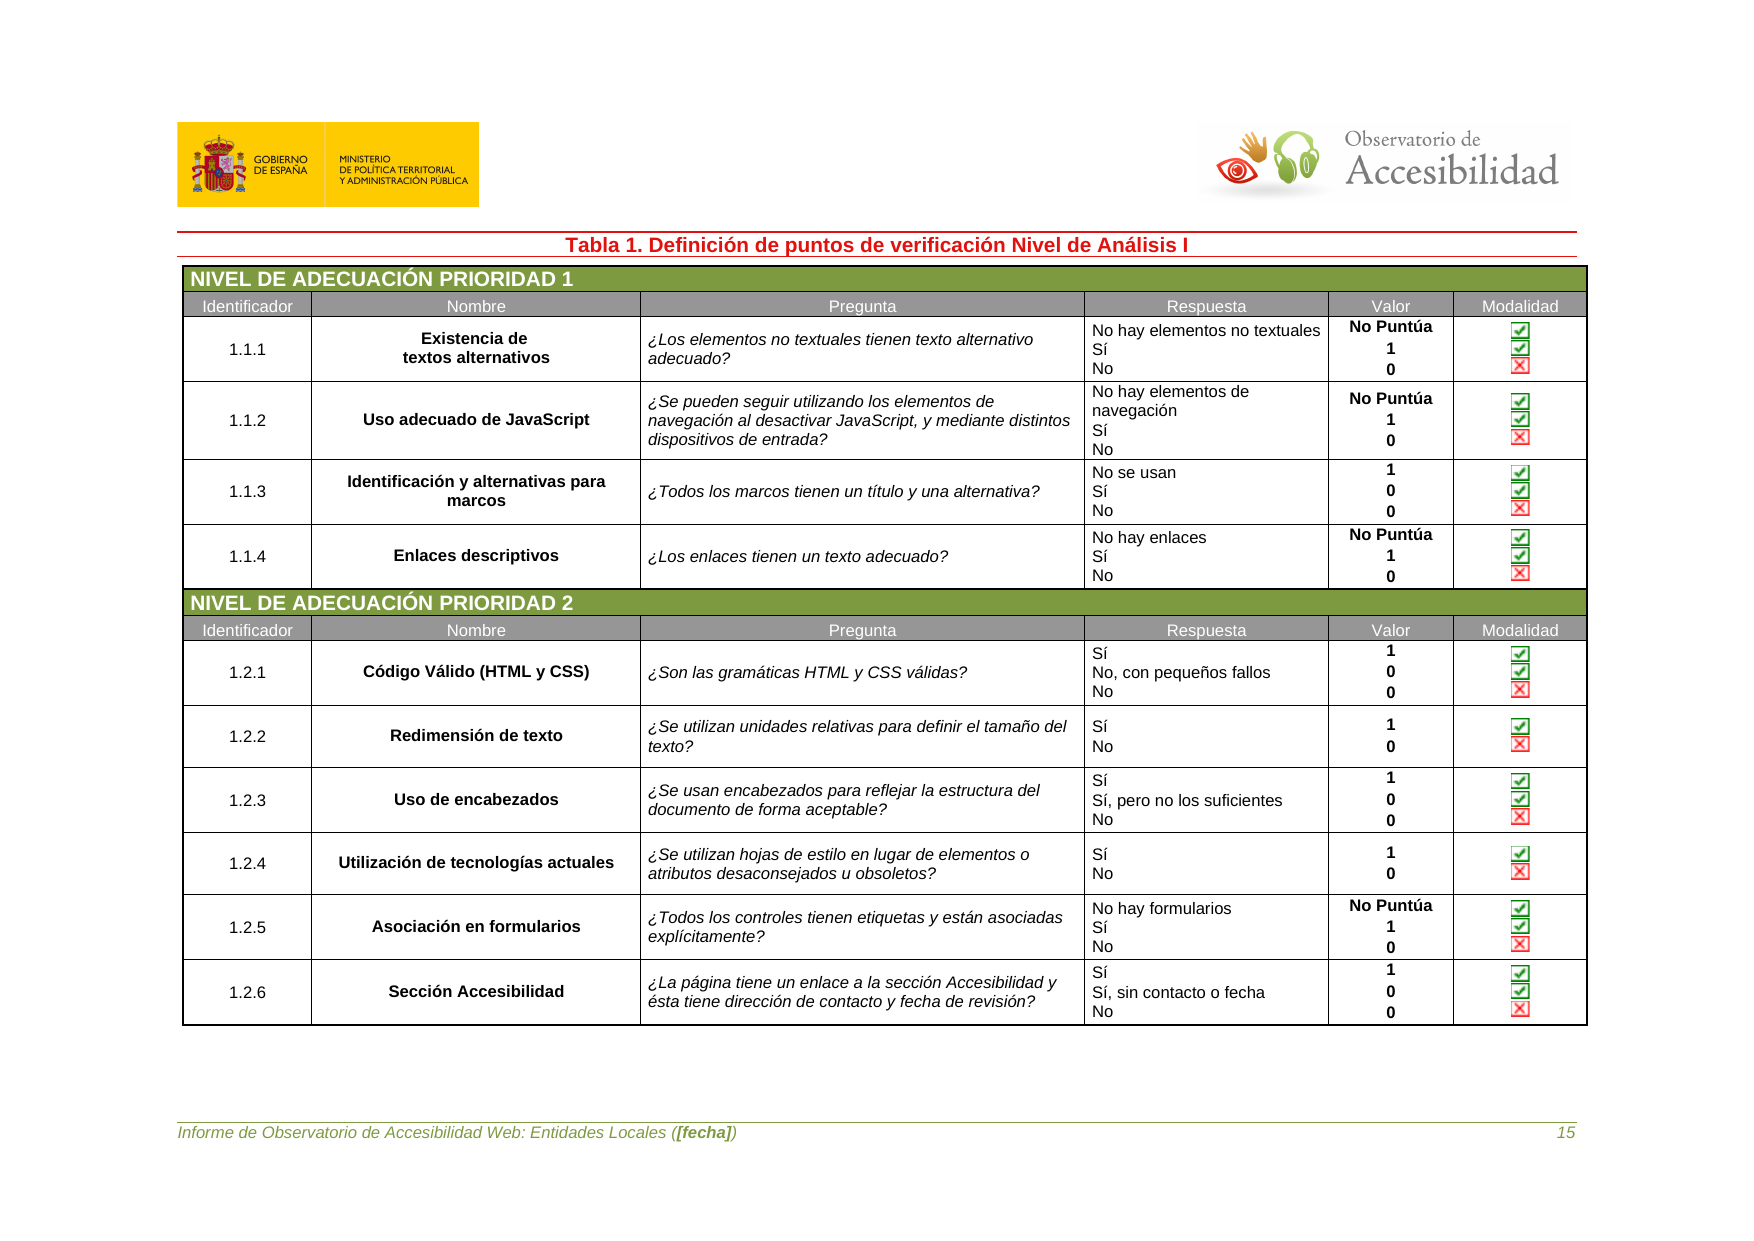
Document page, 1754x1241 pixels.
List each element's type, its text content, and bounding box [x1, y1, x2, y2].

table_cell Sí No [1085, 833, 1328, 894]
table_cell [1454, 317, 1586, 381]
table_cell 1 0 [1329, 833, 1453, 894]
table_cell [1454, 525, 1586, 588]
table_cell No hay elementos no textuales Sí No [1085, 317, 1328, 381]
table_cell Uso de encabezados [312, 768, 640, 832]
table_cell 1 0 0 [1329, 460, 1453, 523]
table_cell Asociación en formularios [312, 895, 640, 959]
table_cell Sí No, con pequeños fallos No [1085, 641, 1328, 704]
table_cell ¿Se utilizan hojas de estilo en lugar de elementos o atributos desaconsejados u obsoletos? [641, 833, 1084, 894]
table_cell ¿La página tiene un enlace a la sección Accesibilidad y ésta tiene dirección de contacto y fecha de revisión? [641, 960, 1084, 1024]
table_cell Enlaces descriptivos [312, 525, 640, 588]
table_cell 1.1.3 [184, 460, 311, 523]
table_cell Valor [1329, 616, 1453, 640]
table_cell [1454, 460, 1586, 523]
table_cell 1.1.1 [184, 317, 311, 381]
table_cell 1.2.4 [184, 833, 311, 894]
table_cell 1.1.4 [184, 525, 311, 588]
table_cell ¿Son las gramáticas HTML y CSS válidas? [641, 641, 1084, 704]
table_cell 1.2.1 [184, 641, 311, 704]
table_cell ¿Todos los marcos tienen un título y una alternativa? [641, 460, 1084, 523]
table_cell 1 0 0 [1329, 768, 1453, 832]
table_cell 1.2.6 [184, 960, 311, 1024]
table_cell 1.2.3 [184, 768, 311, 832]
table_cell Nombre [312, 292, 640, 316]
table_cell ¿Se utilizan unidades relativas para definir el tamaño del texto? [641, 706, 1084, 767]
table_cell Sección Accesibilidad [312, 960, 640, 1024]
table_cell ¿Los enlaces tienen un texto adecuado? [641, 525, 1084, 588]
table_cell Pregunta [641, 616, 1084, 640]
table_cell 1 0 [1329, 706, 1453, 767]
table_header NIVEL DE ADECUACIÓN PRIORIDAD 1 [184, 267, 1586, 291]
table_cell No Puntúa 1 0 [1329, 895, 1453, 959]
table_cell Sí Sí, pero no los suficientes No [1085, 768, 1328, 832]
table_cell Modalidad [1454, 616, 1586, 640]
table_cell 1 0 0 [1329, 641, 1453, 704]
table_cell ¿Todos los controles tienen etiquetas y están asociadas explícitamente? [641, 895, 1084, 959]
table_cell Nombre [312, 616, 640, 640]
table_cell Código Válido (HTML y CSS) [312, 641, 640, 704]
table_cell Respuesta [1085, 292, 1328, 316]
table_cell ¿Se pueden seguir utilizando los elementos de navegación al desactivar JavaScript, y mediante distintos dispositivos de entrada? [641, 382, 1084, 459]
table_cell No Puntúa 1 0 [1329, 382, 1453, 459]
table_cell Utilización de tecnologías actuales [312, 833, 640, 894]
table_cell No hay enlaces Sí No [1085, 525, 1328, 588]
table_cell Uso adecuado de JavaScript [312, 382, 640, 459]
table_cell Existencia de textos alternativos [312, 317, 640, 381]
table_cell NIVEL DE ADECUACIÓN PRIORIDAD 2 [184, 590, 1586, 615]
table_cell Identificador [184, 616, 311, 640]
table_cell 1.1.2 [184, 382, 311, 459]
table_cell Sí Sí, sin contacto o fecha No [1085, 960, 1328, 1024]
text Tabla 1. Definición de puntos de verificación Nivel de Análisis I [177, 233, 1577, 256]
table_cell No Puntúa 1 0 [1329, 525, 1453, 588]
table_cell [1454, 833, 1586, 894]
table_cell ¿Se usan encabezados para reflejar la estructura del documento de forma aceptable? [641, 768, 1084, 832]
table_cell [1454, 641, 1586, 704]
table_cell [1454, 895, 1586, 959]
table_cell [1454, 382, 1586, 459]
table_cell Identificador [184, 292, 311, 316]
table_cell [1454, 706, 1586, 767]
table_cell Valor [1329, 292, 1453, 316]
table_cell Sí No [1085, 706, 1328, 767]
table_cell Identificación y alternativas para marcos [312, 460, 640, 523]
table_cell Respuesta [1085, 616, 1328, 640]
table_cell No Puntúa 1 0 [1329, 317, 1453, 381]
table_cell 1.2.5 [184, 895, 311, 959]
table_cell 1.2.2 [184, 706, 311, 767]
table_cell Modalidad [1454, 292, 1586, 316]
table_cell No se usan Sí No [1085, 460, 1328, 523]
table_cell No hay elementos de navegación Sí No [1085, 382, 1328, 459]
table_cell 1 0 0 [1329, 960, 1453, 1024]
table_cell No hay formularios Sí No [1085, 895, 1328, 959]
table_cell ¿Los elementos no textuales tienen texto alternativo adecuado? [641, 317, 1084, 381]
table_cell Pregunta [641, 292, 1084, 316]
table_cell [1454, 768, 1586, 832]
table_cell Redimensión de texto [312, 706, 640, 767]
table_cell [1454, 960, 1586, 1024]
